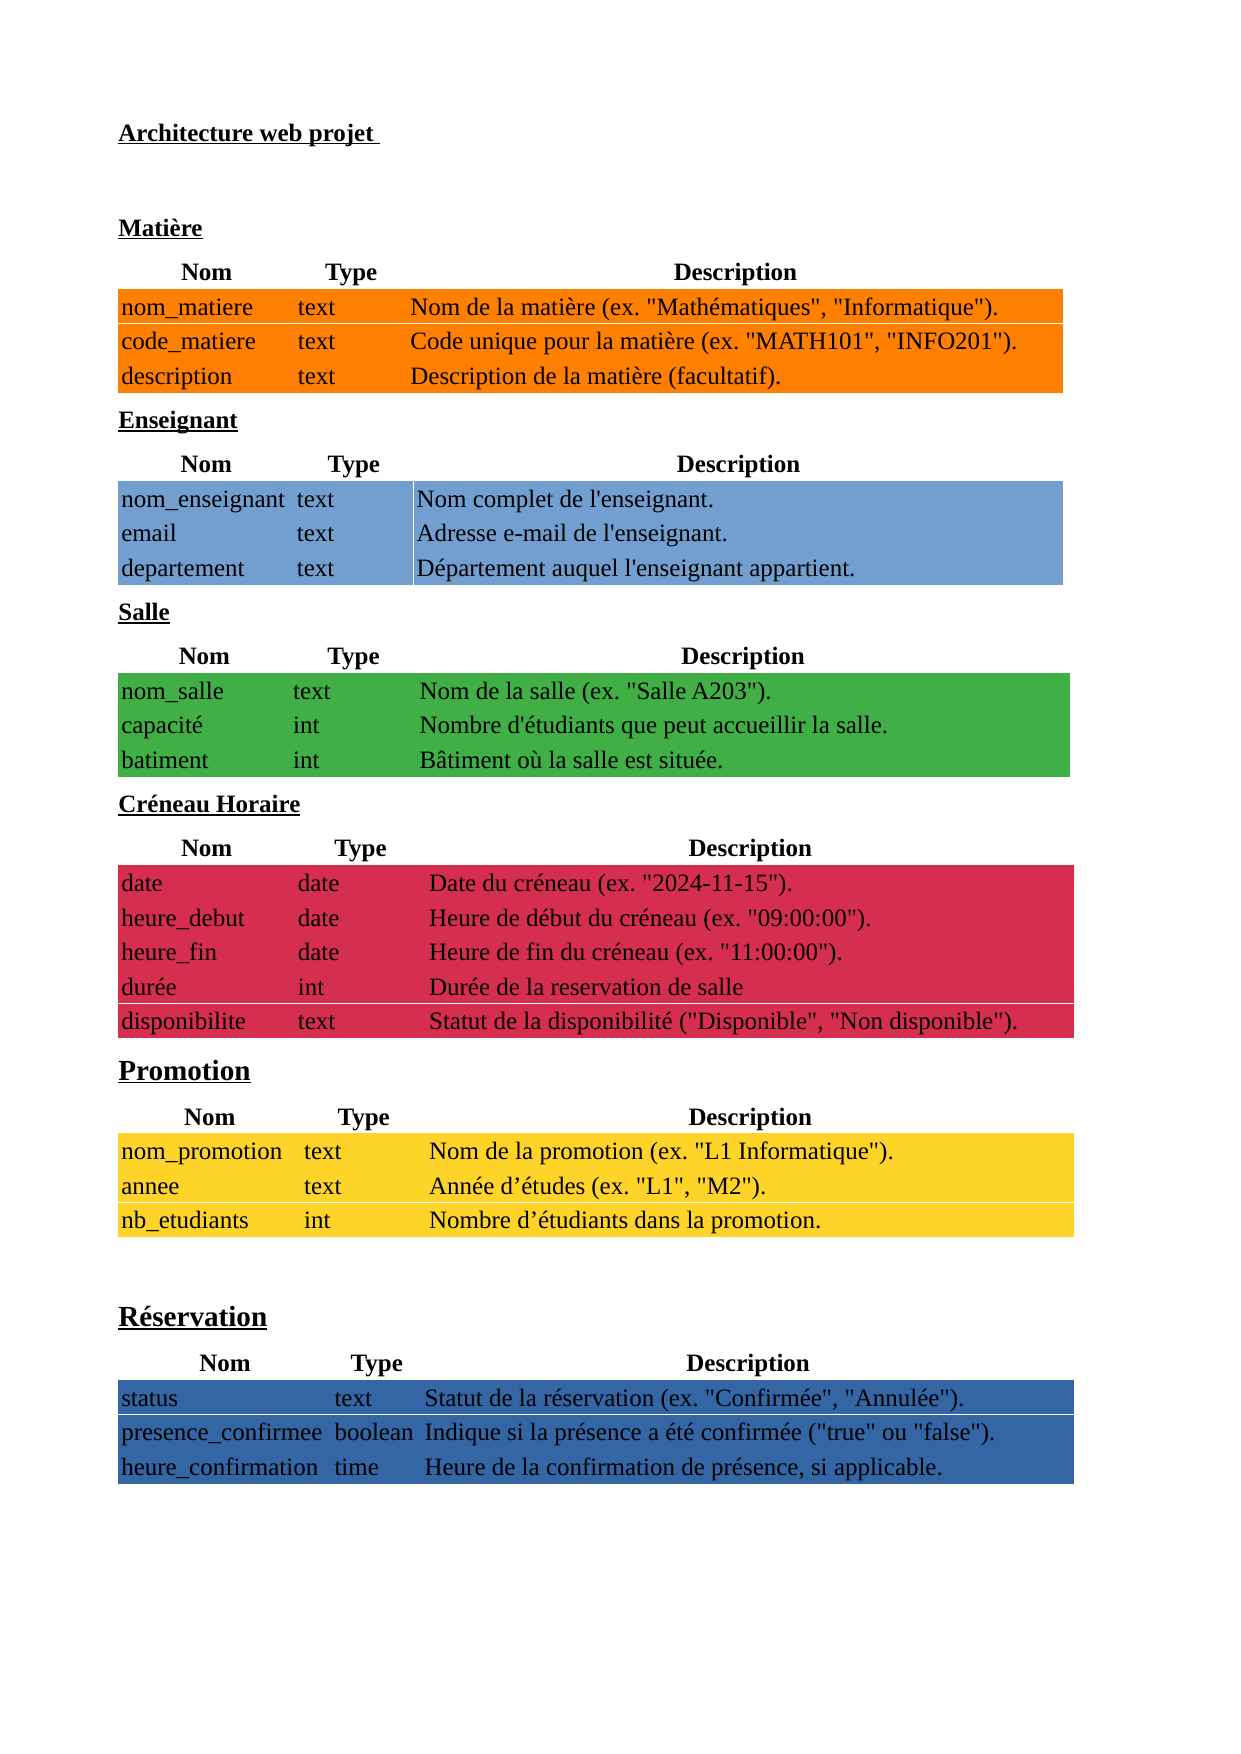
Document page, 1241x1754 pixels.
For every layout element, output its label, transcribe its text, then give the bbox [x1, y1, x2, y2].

table_cell Durée de la reservation de salle [426, 969, 1074, 1003]
subtitle Réservation [118, 1299, 1122, 1333]
table_cell int [295, 969, 426, 1003]
table_cell time [331, 1449, 421, 1484]
table_cell description [118, 358, 295, 393]
table_cell text [301, 1133, 426, 1168]
table_cell text [331, 1380, 421, 1414]
table_cell Nom de la salle (ex. "Salle A203"). [416, 673, 1070, 708]
table_cell email [118, 516, 294, 550]
table_cell text [295, 358, 407, 393]
table_cell Code unique pour la matière (ex. "MATH101", "INFO201"). [407, 324, 1063, 358]
table_cell Statut de la réservation (ex. "Confirmée", "Annulée"). [421, 1380, 1074, 1414]
table_cell Année d’études (ex. "L1", "M2"). [426, 1168, 1074, 1202]
table_cell text [294, 481, 413, 516]
subtitle Créneau Horaire [118, 789, 1122, 818]
table_cell batiment [118, 742, 290, 777]
table_cell text [294, 550, 413, 585]
table_cell Bâtiment où la salle est située. [416, 742, 1070, 777]
table_cell date [295, 865, 426, 900]
table_header Description [414, 446, 1063, 481]
table_cell Description de la matière (facultatif). [407, 358, 1063, 393]
table_header Nom [118, 1099, 301, 1133]
table_cell Nom de la promotion (ex. "L1 Informatique"). [426, 1133, 1074, 1168]
table_header Nom [118, 254, 295, 289]
table_cell Nom complet de l'enseignant. [414, 481, 1063, 516]
table_cell Nombre d'étudiants que peut accueillir la salle. [416, 708, 1070, 742]
table_cell text [294, 516, 413, 550]
table_cell Heure de début du créneau (ex. "09:00:00"). [426, 900, 1074, 934]
table_header Description [407, 254, 1063, 289]
table_cell nom_promotion [118, 1133, 301, 1168]
table_cell int [290, 742, 416, 777]
table_cell int [290, 708, 416, 742]
table_header Type [294, 446, 413, 481]
table_header Description [421, 1345, 1074, 1380]
table_header Nom [118, 1345, 331, 1380]
text Architecture web projet [118, 118, 1122, 147]
table_header Nom [118, 446, 294, 481]
table_cell Heure de la confirmation de présence, si applicable. [421, 1449, 1074, 1484]
table_header Type [301, 1099, 426, 1133]
table_cell durée [118, 969, 295, 1003]
table_header Type [331, 1345, 421, 1380]
table_cell departement [118, 550, 294, 585]
table_cell Nombre d’étudiants dans la promotion. [426, 1203, 1074, 1237]
table_cell Date du créneau (ex. "2024-11-15"). [426, 865, 1074, 900]
table_cell heure_confirmation [118, 1449, 331, 1484]
table_cell text [301, 1168, 426, 1202]
table_cell Heure de fin du créneau (ex. "11:00:00"). [426, 934, 1074, 969]
table_header Description [416, 639, 1070, 673]
table_cell presence_confirmee [118, 1415, 331, 1449]
table_cell heure_debut [118, 900, 295, 934]
table_cell nom_salle [118, 673, 290, 708]
table_cell date [295, 900, 426, 934]
table_cell text [295, 1004, 426, 1038]
subtitle Matière [118, 213, 1122, 242]
table_header Type [295, 831, 426, 865]
table_header Type [295, 254, 407, 289]
table_cell text [295, 289, 407, 323]
table_cell Département auquel l'enseignant appartient. [414, 550, 1063, 585]
subtitle Promotion [118, 1053, 1122, 1086]
table_header Nom [118, 831, 295, 865]
table_cell Statut de la disponibilité ("Disponible", "Non disponible"). [426, 1004, 1074, 1038]
table_cell text [295, 324, 407, 358]
table_cell date [295, 934, 426, 969]
table_cell int [301, 1203, 426, 1237]
table_cell nom_matiere [118, 289, 295, 323]
table_header Type [290, 639, 416, 673]
table_cell heure_fin [118, 934, 295, 969]
table_cell date [118, 865, 295, 900]
table_cell disponibilite [118, 1004, 295, 1038]
table_cell nom_enseignant [118, 481, 294, 516]
table_header Nom [118, 639, 290, 673]
subtitle Salle [118, 597, 1122, 626]
table_header Description [426, 831, 1074, 865]
table_cell code_matiere [118, 324, 295, 358]
table_cell status [118, 1380, 331, 1414]
table_cell nb_etudiants [118, 1203, 301, 1237]
table_cell text [290, 673, 416, 708]
table_cell capacité [118, 708, 290, 742]
table_cell Adresse e-mail de l'enseignant. [414, 516, 1063, 550]
table_cell annee [118, 1168, 301, 1202]
table_cell Nom de la matière (ex. "Mathématiques", "Informatique"). [407, 289, 1063, 323]
table_cell boolean [331, 1415, 421, 1449]
table_header Description [426, 1099, 1074, 1133]
table_cell Indique si la présence a été confirmée ("true" ou "false"). [421, 1415, 1074, 1449]
subtitle Enseignant [118, 405, 1122, 434]
